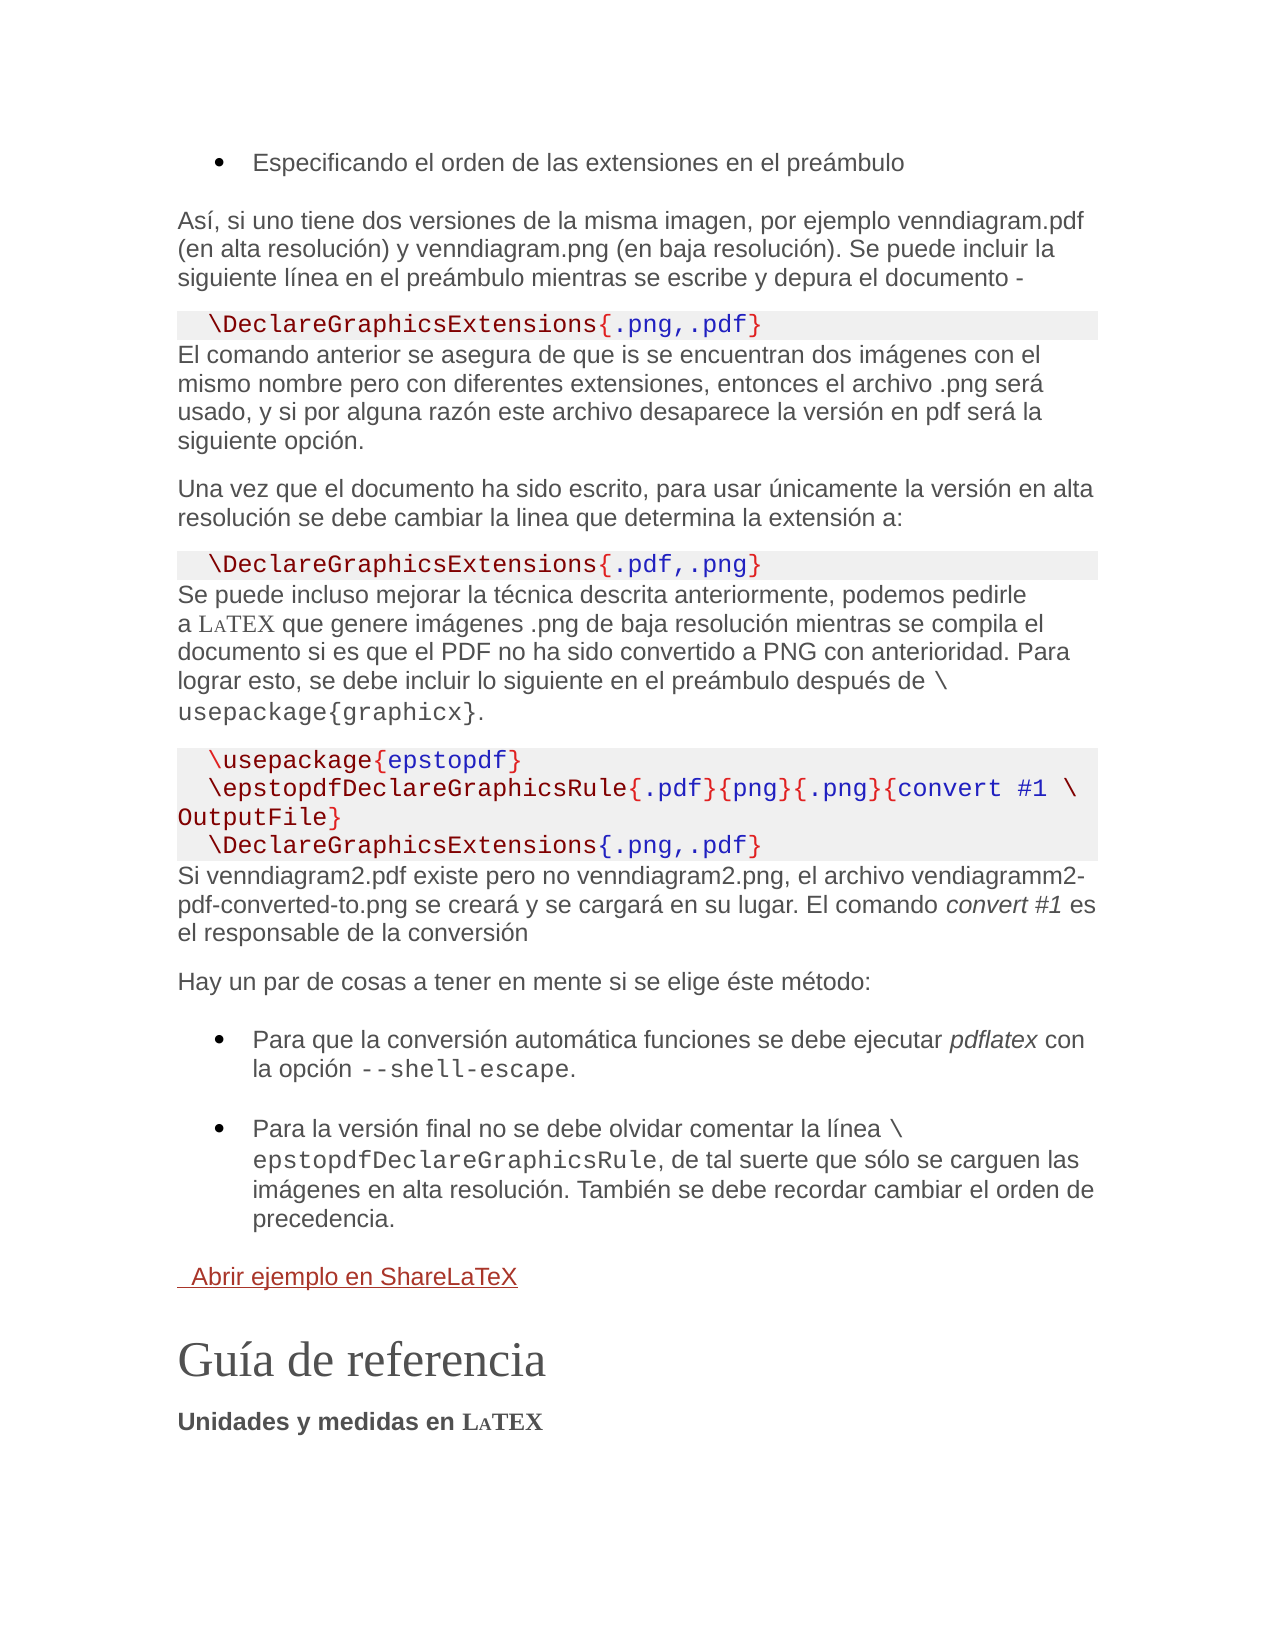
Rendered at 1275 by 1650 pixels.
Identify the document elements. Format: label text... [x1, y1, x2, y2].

text Así, si uno tiene dos versiones de la misma imagen, por ejemplo venndiagram.pdf (en alta resolución) y venndiagram.png (en baja resolución). Se puede incluir la siguiente línea en el preámbulo mientras se escribe y depura el documento - [177, 206, 1098, 292]
subtitle Guía de referencia [177, 1330, 1098, 1387]
text Se puede incluso mejorar la técnica descrita anteriormente, podemos pedirle a LATEX que genere imágenes .png de baja resolución mientras se compila el documento si es que el PDF no ha sido convertido a PNG con anterioridad. Para lograr esto, se debe incluir lo siguiente en el preámbulo después de \usepackage{graphicx}. [177, 580, 1098, 728]
text Hay un par de cosas a tener en mente si se elige éste método: [177, 967, 1098, 996]
list Para que la conversión automática funciones se debe ejecutar pdflatex con la opción --shell-escape. [215, 1025, 1098, 1084]
text Unidades y medidas en LATEX [177, 1407, 1098, 1436]
list Para la versión final no se debe olvidar comentar la línea \epstopdfDeclareGraphicsRule, de tal suerte que sólo se carguen las imágenes en alta resolución. También se debe recordar cambiar el orden de precedencia. [215, 1114, 1098, 1233]
list Especificando el orden de las extensiones en el preámbulo [215, 148, 1098, 176]
text Una vez que el documento ha sido escrito, para usar únicamente la versión en alta resolución se debe cambiar la linea que determina la extensión a: [177, 474, 1098, 532]
text \DeclareGraphicsExtensions{.pdf,.png} [177, 551, 1098, 580]
text Si venndiagram2.pdf existe pero no venndiagram2.png, el archivo vendiagramm2-pdf-converted-to.png se creará y se cargará en su lugar. El comando convert #1 es el responsable de la conversión [177, 861, 1098, 947]
text El comando anterior se asegura de que is se encuentran dos imágenes con el mismo nombre pero con diferentes extensiones, entonces el archivo .png será usado, y si por alguna razón este archivo desaparece la versión en pdf será la siguiente opción. [177, 340, 1098, 455]
text Abrir ejemplo en ShareLaTeX [177, 1262, 1098, 1291]
text \epstopdfDeclareGraphicsRule{.pdf}{png}{.png}{convert #1 \OutputFile} [177, 776, 1098, 833]
text \DeclareGraphicsExtensions{.png,.pdf} [177, 311, 1098, 340]
text \usepackage{epstopdf} [177, 748, 1098, 776]
text \DeclareGraphicsExtensions{.png,.pdf} [177, 833, 1098, 861]
